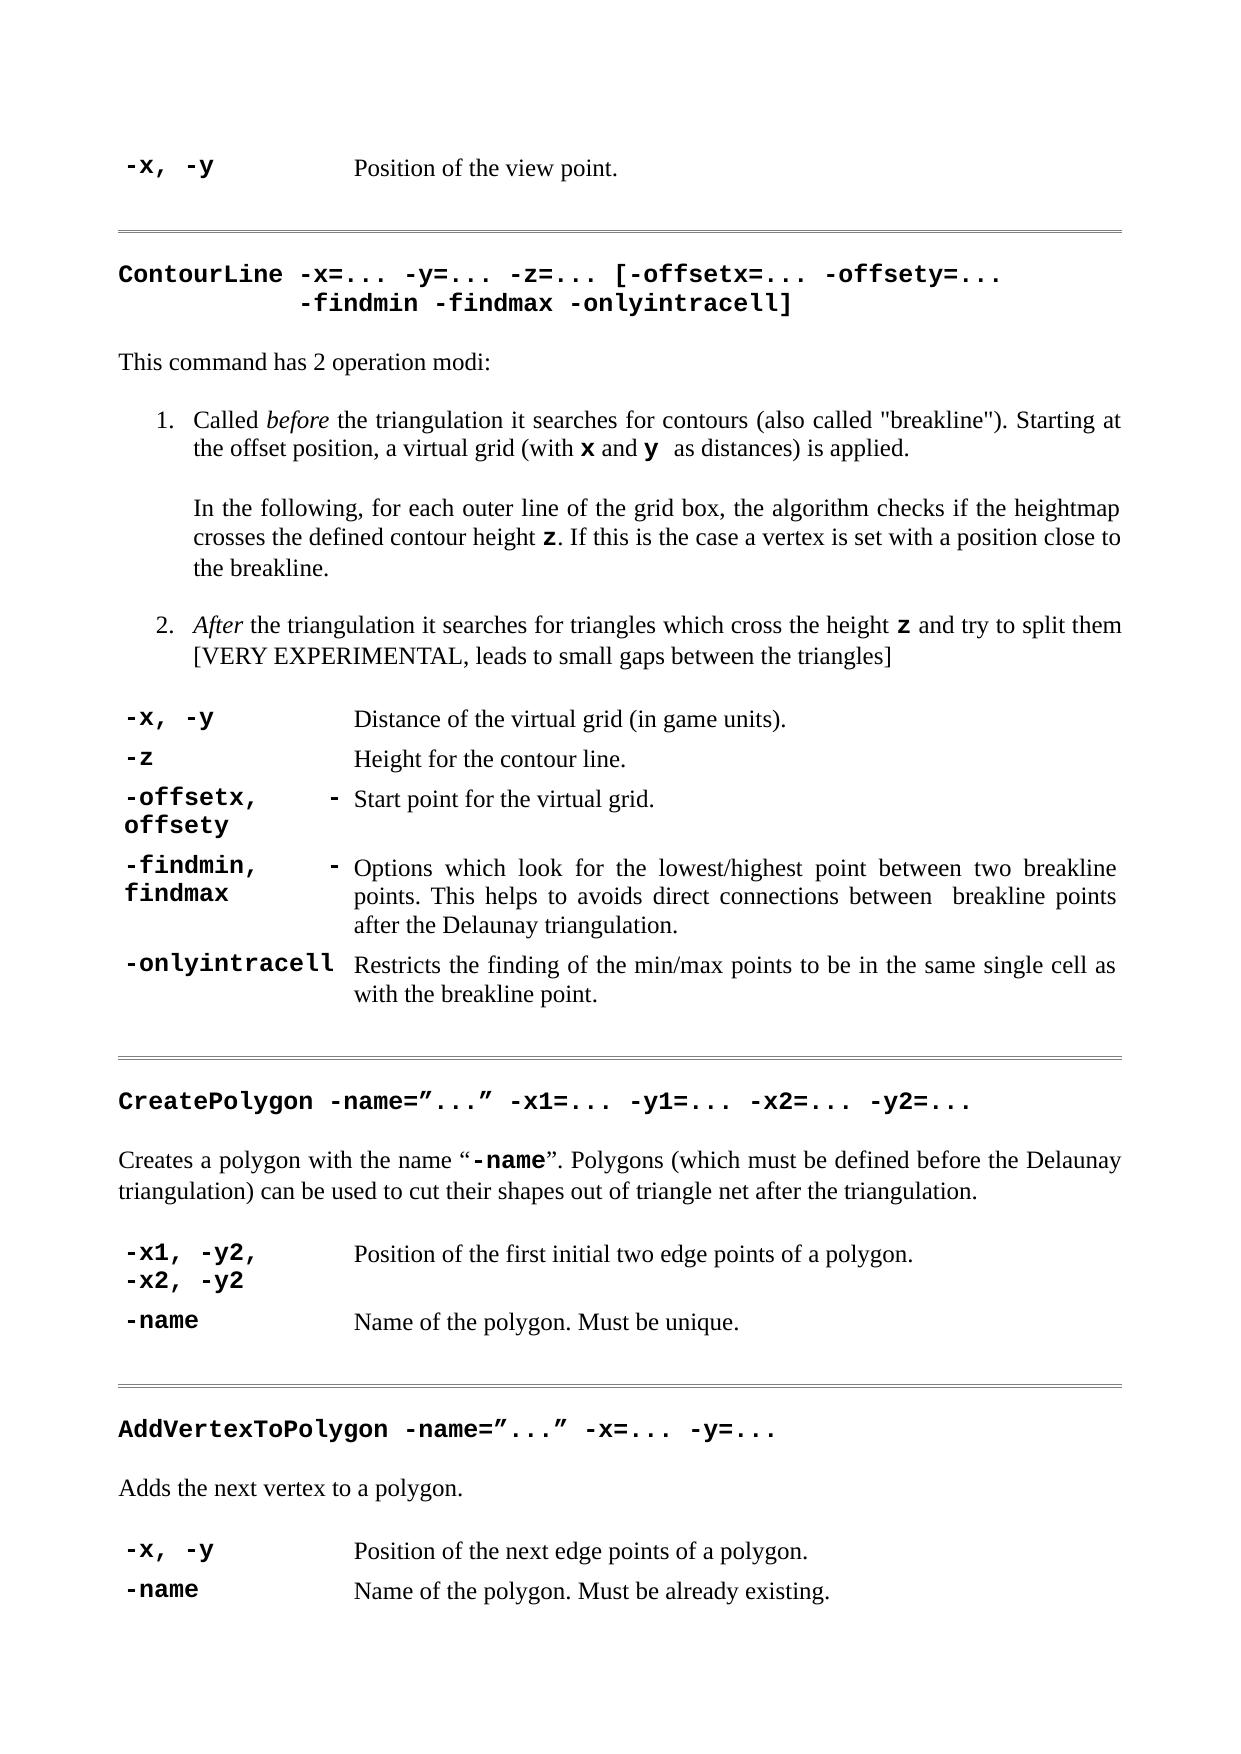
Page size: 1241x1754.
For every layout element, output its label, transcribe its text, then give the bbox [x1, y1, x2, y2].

table_cell -findmin, -findmax [118, 847, 348, 945]
table_cell Restricts the finding of the min/max points to be in the same single cell as with the breakline point. [348, 945, 1123, 1014]
text Creates a polygon with the name “-name”. Polygons (which must be defined before the Delaunay triangulation) can be used to cut their shapes out of triangle net after the triangulation. [118, 1145, 1122, 1204]
text ContourLine -x=... -y=... -z=... [-offsetx=... -offsety=... [118, 262, 1122, 290]
table_header -x1, -y2, -x2, -y2 [118, 1233, 348, 1301]
table_header -x, -y [118, 699, 348, 739]
table_cell -z [118, 739, 348, 779]
text CreatePolygon -name=”...” -x1=... -y1=... -x2=... -y2=... [118, 1088, 1122, 1117]
table_cell -onlyintracell [118, 945, 348, 1014]
table_cell -offsetx, -offsety [118, 779, 348, 847]
list In the following, for each outer line of the grid box, the algorithm checks if the heightmap crosses the defined contour height z. If this is the case a vertex is set with a position close to the breakline. [156, 493, 1122, 581]
table_header Position of the view point. [348, 147, 1123, 187]
list Called before the triangulation it searches for contours (also called "breakline"). Starting at the offset position, a virtual grid (with x and y as distances) is applied. [156, 405, 1122, 464]
text -findmin -findmax -onlyintracell] [118, 290, 1122, 318]
text Adds the next vertex to a polygon. [118, 1473, 1122, 1502]
table_cell Start point for the virtual grid. [348, 779, 1123, 847]
table_header Position of the next edge points of a polygon. [348, 1531, 1123, 1571]
table_cell Height for the contour line. [348, 739, 1123, 779]
table_header Position of the first initial two edge points of a polygon. [348, 1233, 1123, 1301]
text This command has 2 operation modi: [118, 347, 1122, 376]
table_header -x, -y [118, 1531, 348, 1571]
table_cell -name [118, 1571, 348, 1611]
table_cell Name of the polygon. Must be already existing. [348, 1571, 1123, 1611]
table_cell -name [118, 1301, 348, 1342]
table_header Distance of the virtual grid (in game units). [348, 699, 1123, 739]
table_header -x, -y [118, 147, 348, 187]
text AddVertexToPolygon -name=”...” -x=... -y=... [118, 1416, 1122, 1445]
list After the triangulation it searches for triangles which cross the height z and try to split them [VERY EXPERIMENTAL, leads to small gaps between the triangles] [156, 610, 1122, 670]
table_cell Options which look for the lowest/highest point between two breakline points. This helps to avoids direct connections between breakline points after the Delaunay triangulation. [348, 847, 1123, 945]
table_cell Name of the polygon. Must be unique. [348, 1301, 1123, 1342]
